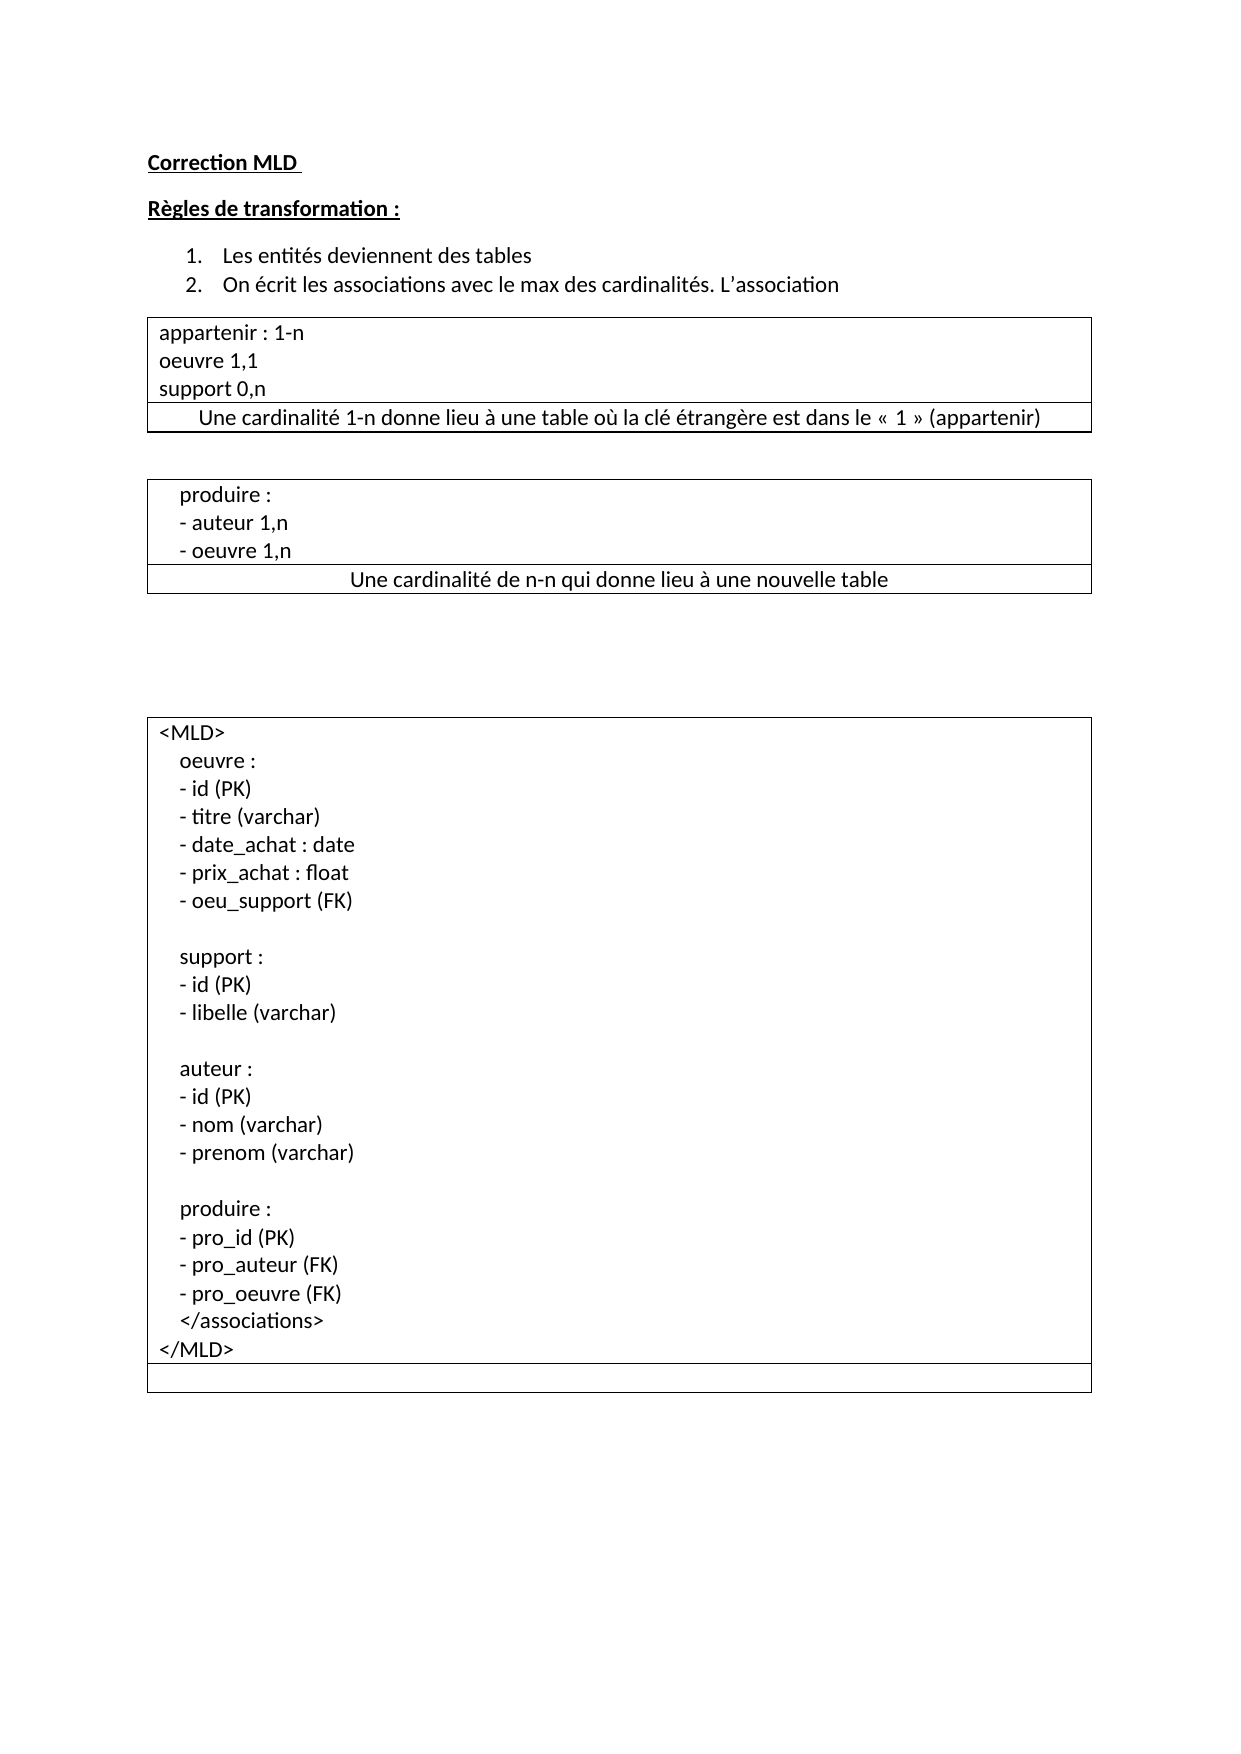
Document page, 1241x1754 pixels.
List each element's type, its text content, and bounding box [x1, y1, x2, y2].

text Correction MLD [148, 148, 1093, 176]
table_cell [148, 1364, 1091, 1392]
table_header appartenir : 1-n oeuvre 1,1 support 0,n [148, 318, 1091, 402]
list On écrit les associations avec le max des cardinalités. L’association [185, 271, 1093, 299]
table_cell Une cardinalité 1-n donne lieu à une table où la clé étrangère est dans le « 1 » (appartenir) [148, 403, 1091, 431]
text Règles de transformation : [148, 194, 1093, 222]
table_header <MLD> oeuvre : - id (PK) - titre (varchar) - date_achat : date - prix_achat : float - oeu_support (FK) support : - id (PK) - libelle (varchar) auteur : - id (PK) - nom (varchar) - prenom (varchar) produire : - pro_id (PK) - pro_auteur (FK) - pro_oeuvre (FK) </associations> </MLD> [148, 718, 1091, 1363]
list Les entités deviennent des tables [185, 241, 1093, 269]
table_cell Une cardinalité de n-n qui donne lieu à une nouvelle table [148, 565, 1091, 593]
table_header produire : - auteur 1,n - oeuvre 1,n [148, 480, 1091, 564]
